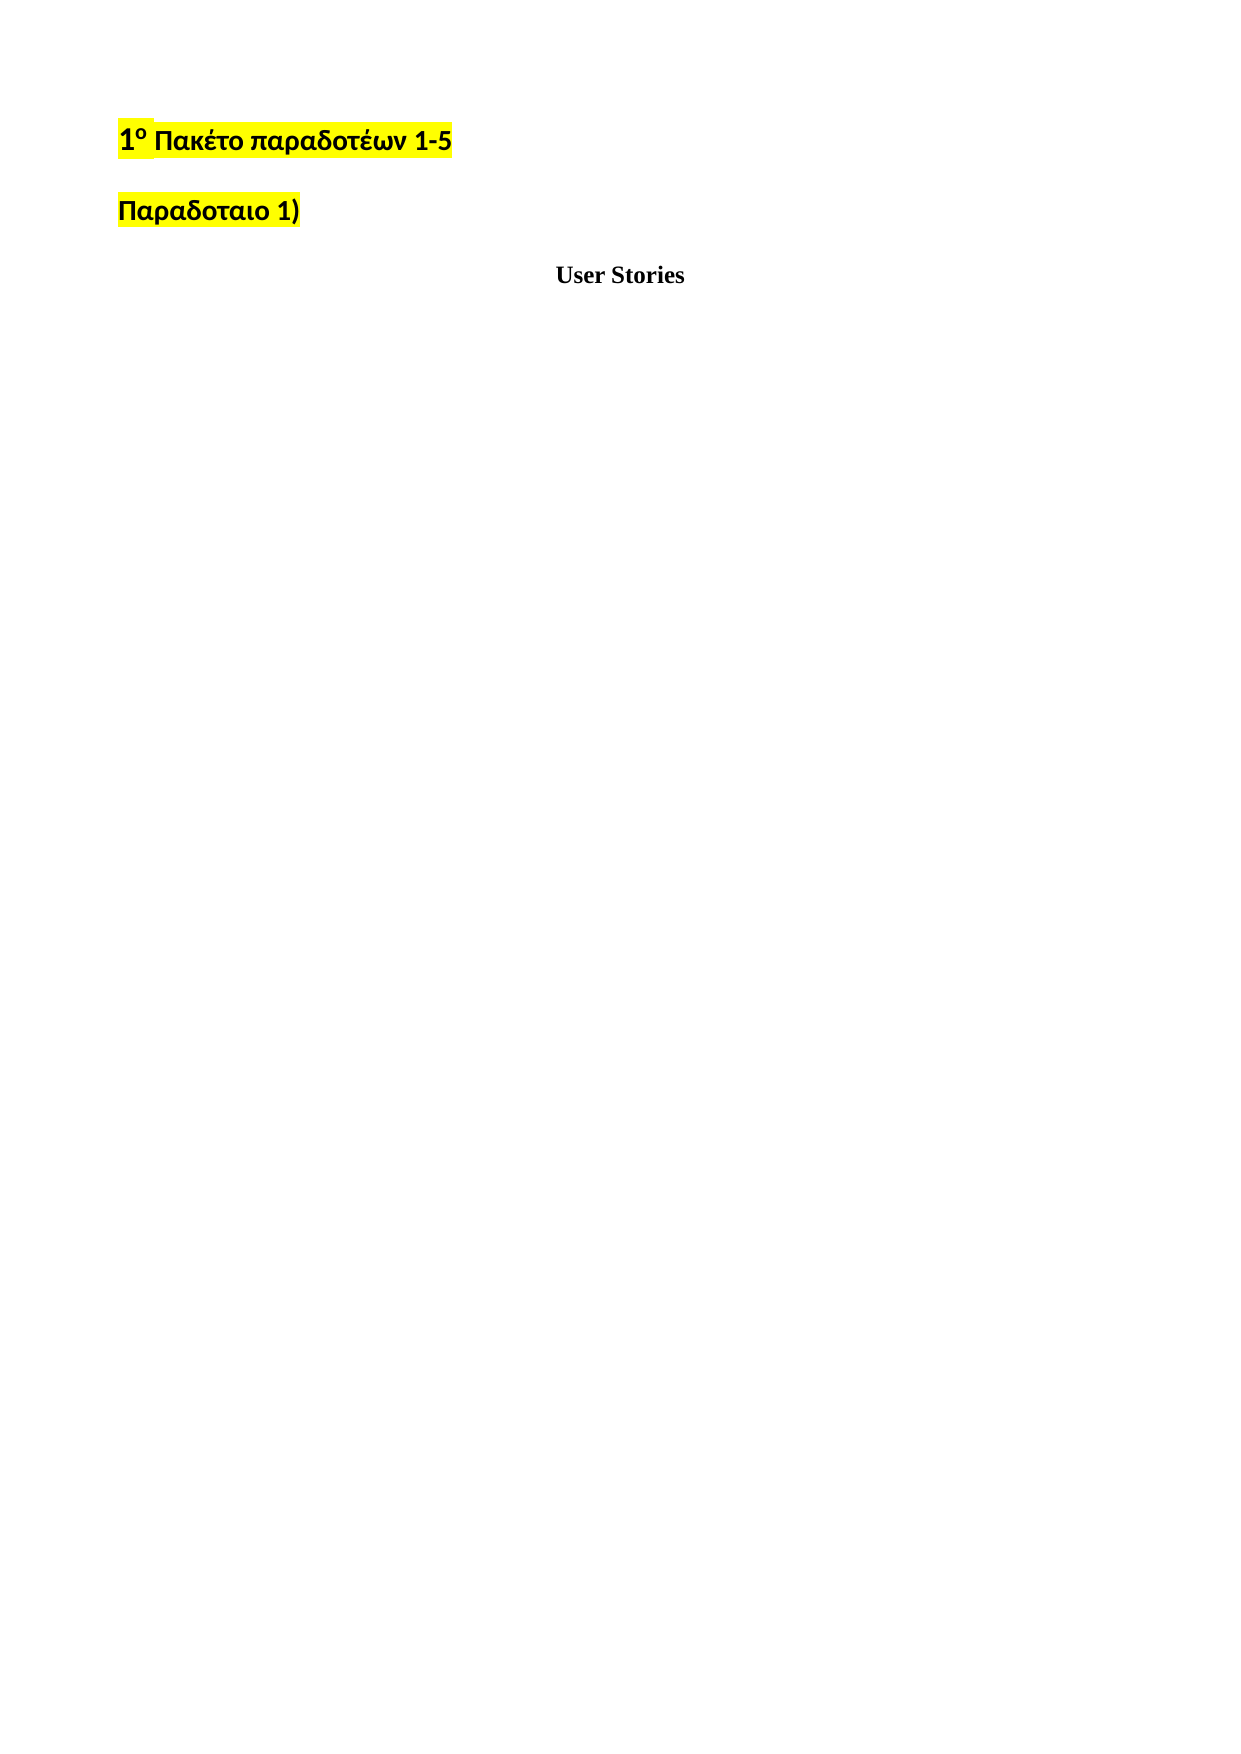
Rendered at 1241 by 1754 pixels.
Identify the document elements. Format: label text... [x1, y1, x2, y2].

text User Stories [118, 260, 1122, 288]
text 1ο Πακέτο παραδοτέων 1-5 [118, 118, 1122, 159]
text Παραδοταιο 1) [118, 192, 1122, 227]
